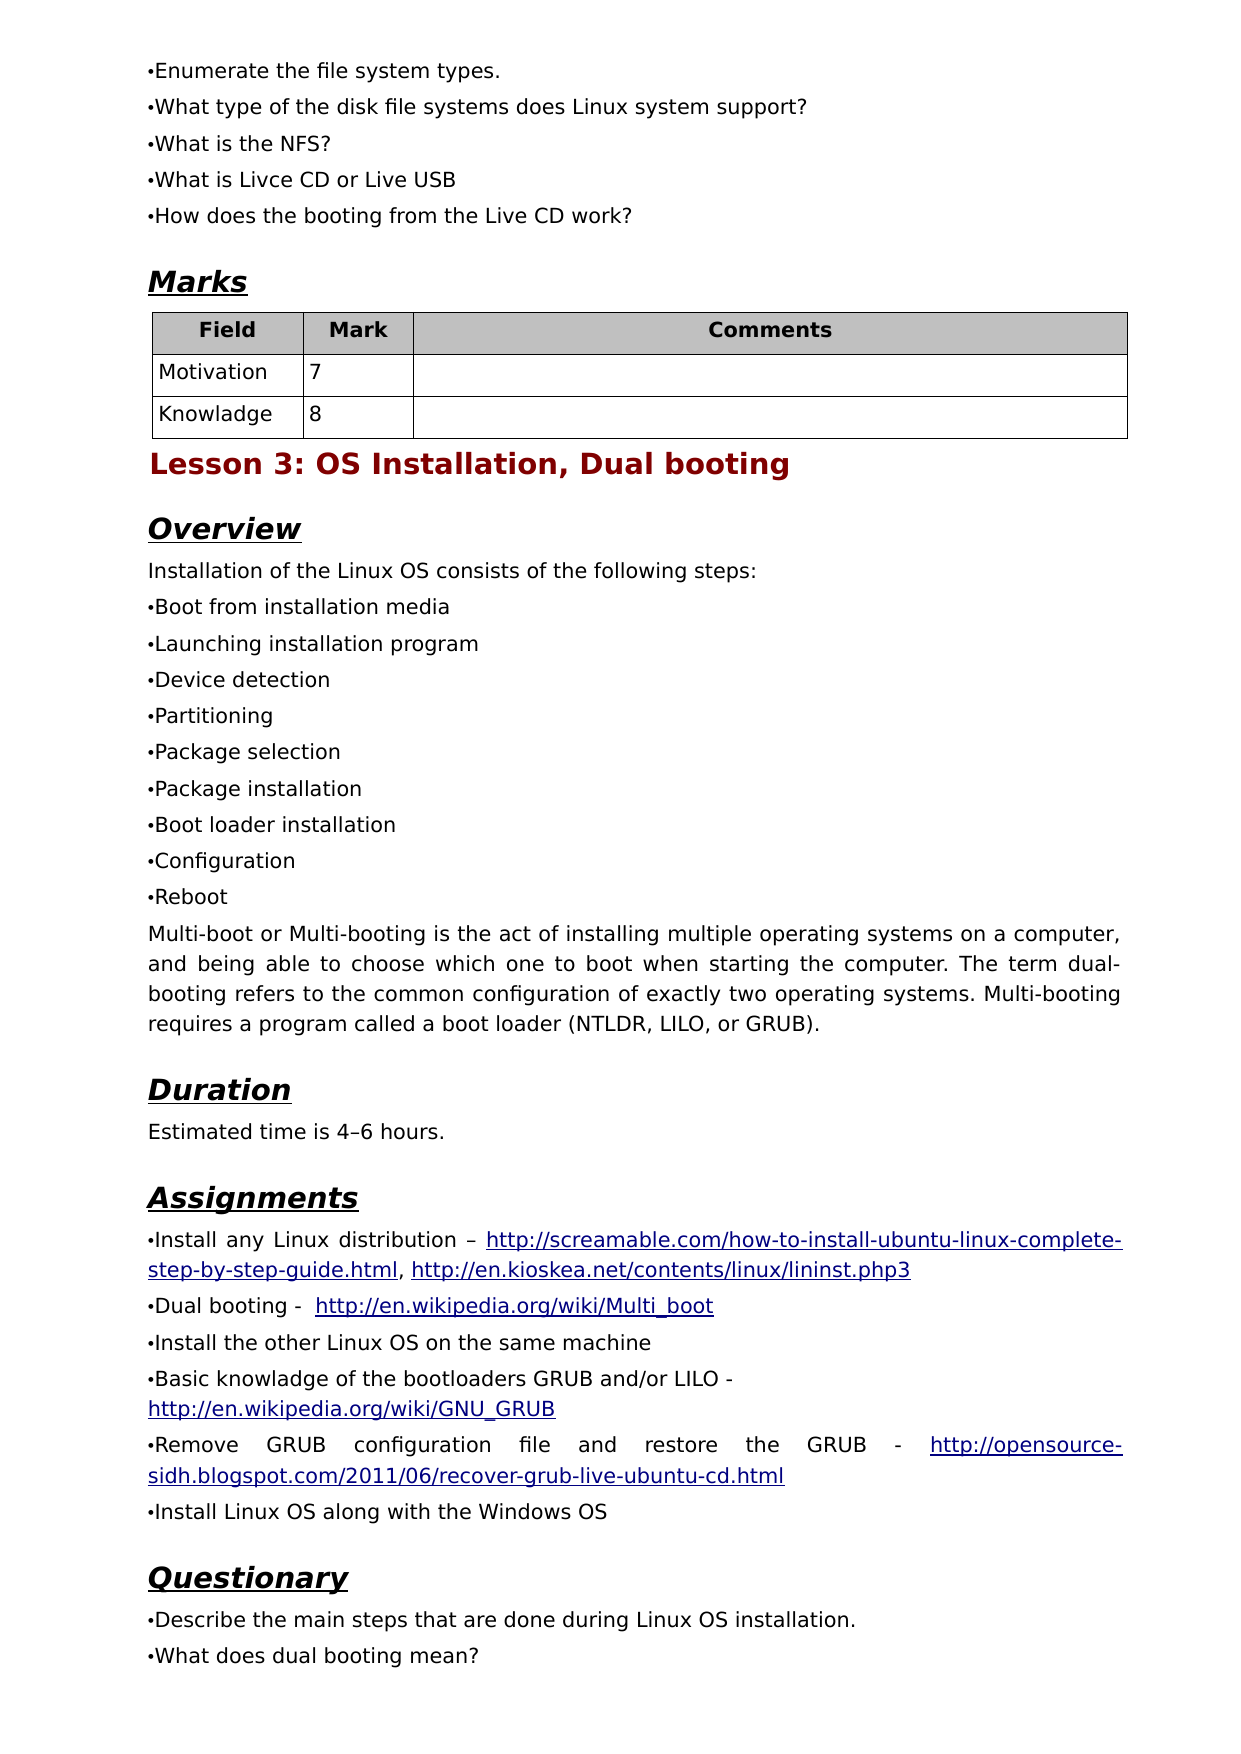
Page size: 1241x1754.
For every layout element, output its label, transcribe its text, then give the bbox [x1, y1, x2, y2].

list What does dual booting mean? [148, 1644, 1122, 1668]
subtitle OS Installation, Dual booting [149, 448, 1122, 482]
table_cell 7 [304, 355, 413, 396]
list What type of the disk file systems does Linux system support? [148, 95, 1122, 119]
table_cell [414, 355, 1127, 396]
table_cell [414, 397, 1127, 438]
table_cell 8 [304, 397, 413, 438]
list Partitioning [148, 704, 1122, 728]
list Dual booting - http://en.wikipedia.org/wiki/Multi_boot [148, 1294, 1122, 1319]
list What is the NFS? [148, 132, 1122, 156]
list Device detection [148, 668, 1122, 692]
list Boot loader installation [148, 813, 1122, 837]
text Installation of the Linux OS consists of the following steps: [148, 559, 1122, 583]
list What is Livce CD or Live USB [148, 168, 1122, 192]
table_header Comments [414, 313, 1127, 354]
list Reboot [148, 885, 1122, 909]
list Launching installation program [148, 632, 1122, 656]
list Configuration [148, 849, 1122, 873]
text Estimated time is 4–6 hours. [148, 1120, 1122, 1144]
list How does the booting from the Live CD work? [148, 204, 1122, 228]
list Describe the main steps that are done during Linux OS installation. [148, 1608, 1122, 1632]
list Package installation [148, 777, 1122, 801]
list Enumerate the file system types. [148, 59, 1122, 83]
table_header Field [153, 313, 303, 354]
list Package selection [148, 740, 1122, 764]
list Boot from installation media [148, 595, 1122, 619]
table_cell Motivation [153, 355, 303, 396]
subtitle Overview [148, 513, 1122, 547]
list Basic knowladge of the bootloaders GRUB and/or LILO - http://en.wikipedia.org/wiki/GNU_GRUB [148, 1367, 1122, 1422]
list Install Linux OS along with the Windows OS [148, 1500, 1122, 1524]
list Install any Linux distribution – http://screamable.com/how-to-install-ubuntu-linux-complete-step-by-step-guide.html, http://en.kioskea.net/contents/linux/lininst.php3 [148, 1228, 1122, 1282]
list Remove GRUB configuration file and restore the GRUB - http://opensource-sidh.blogspot.com/2011/06/recover-grub-live-ubuntu-cd.html [148, 1433, 1122, 1488]
table_header Mark [304, 313, 413, 354]
list Install the other Linux OS on the same machine [148, 1331, 1122, 1355]
subtitle Duration [148, 1074, 1122, 1108]
text Multi-boot or Multi-booting is the act of installing multiple operating systems on a computer, and being able to choose which one to boot when starting the computer. The term dual-booting refers to the common configuration of exactly two operating systems. Multi-booting requires a program called a boot loader (NTLDR, LILO, or GRUB). [148, 922, 1122, 1037]
subtitle Marks [148, 265, 1122, 299]
subtitle Questionary [148, 1561, 1122, 1595]
subtitle Assignments [148, 1181, 1122, 1215]
table_cell Knowladge [153, 397, 303, 438]
